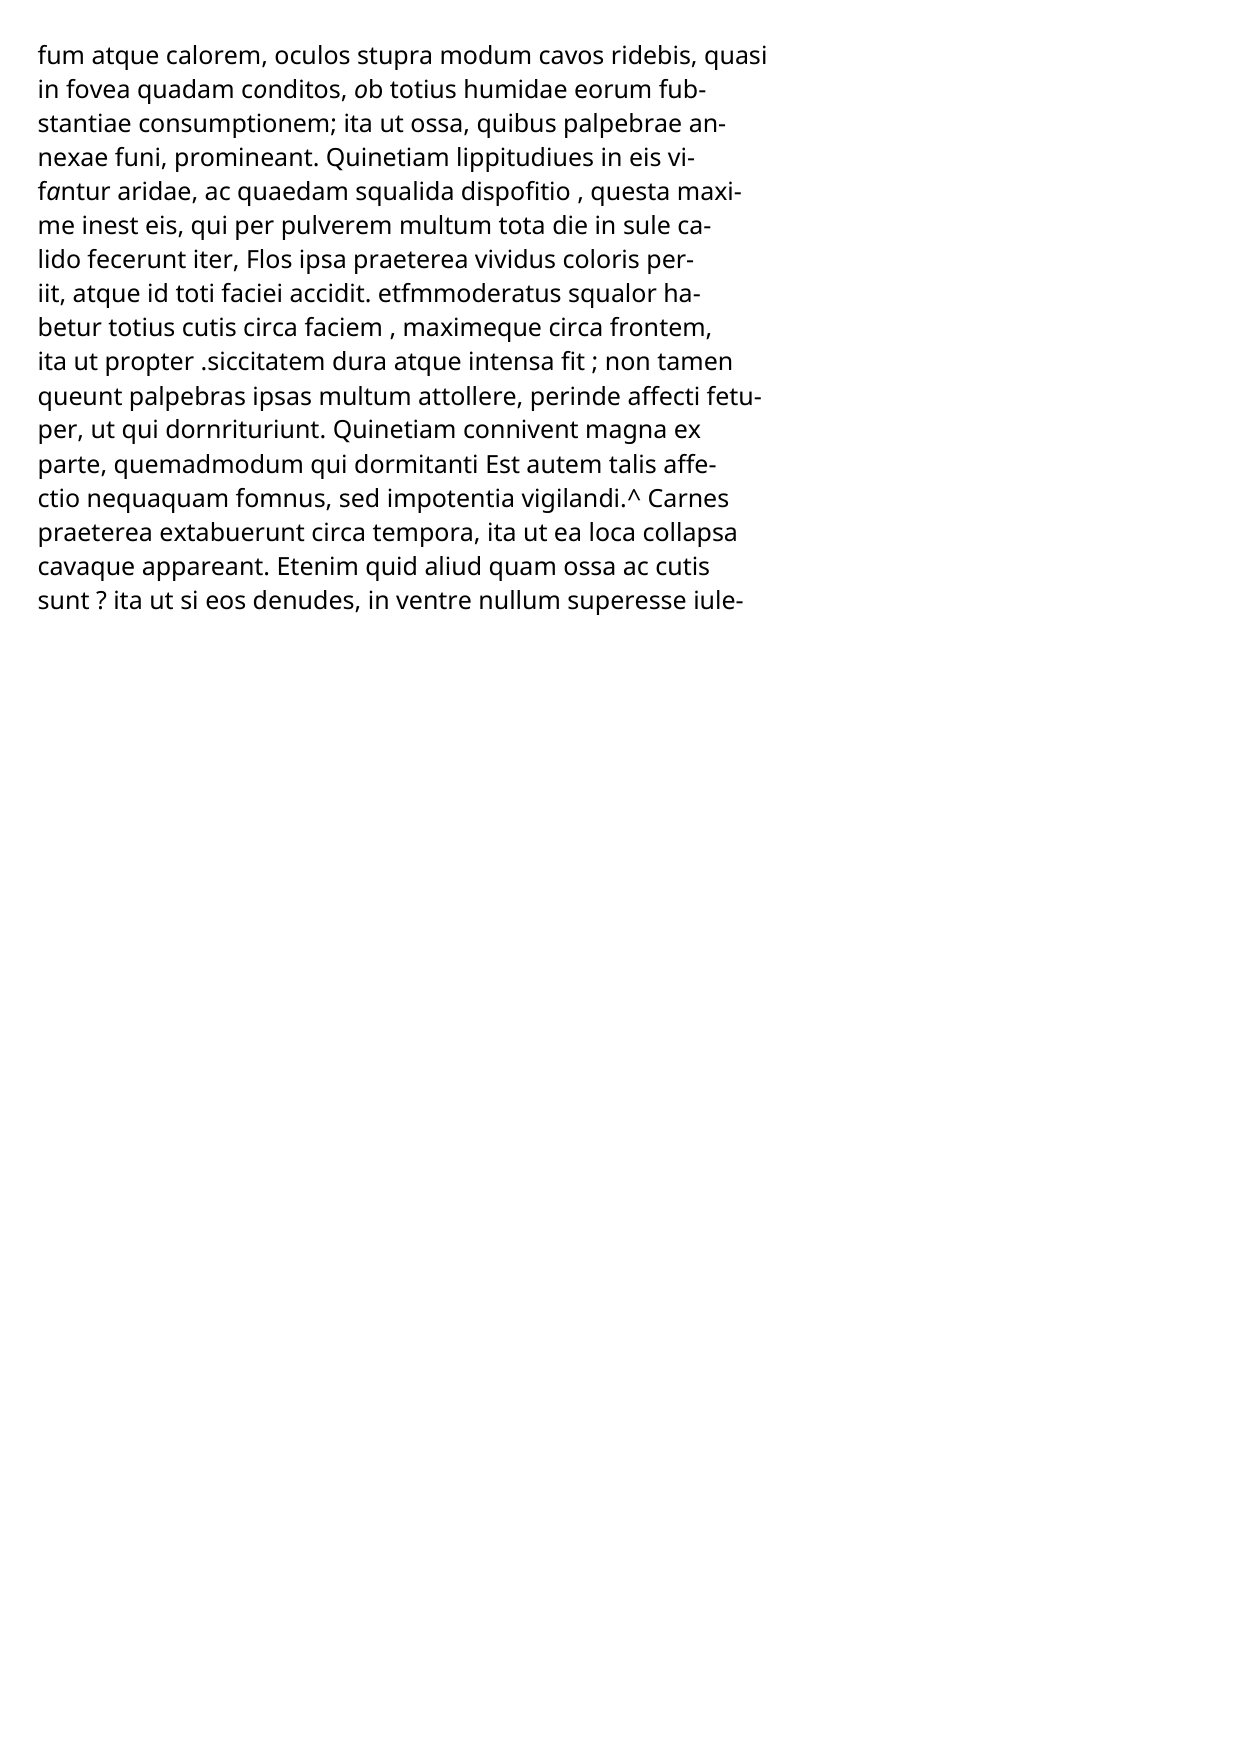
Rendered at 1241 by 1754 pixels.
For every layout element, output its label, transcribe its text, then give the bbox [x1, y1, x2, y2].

text fum atque calorem, oculos stupra modum cavos ridebis, quasi in fovea quadam conditos, ob totius humidae eorum fub- stantiae consumptionem; ita ut ossa, quibus palpebrae an- nexae funi, promineant. Quinetiam lippitudiues in eis vi- fantur aridae, ac quaedam squalida dispofitio , questa maxi- me inest eis, qui per pulverem multum tota die in sule ca- lido fecerunt iter, Flos ipsa praeterea vividus coloris per- iit, atque id toti faciei accidit. etfmmoderatus squalor ha- betur totius cutis circa faciem , maximeque circa frontem, ita ut propter .siccitatem dura atque intensa fit ; non tamen queunt palpebras ipsas multum attollere, perinde affecti fetu- per, ut qui dornrituriunt. Quinetiam connivent magna ex parte, quemadmodum qui dormitanti Est autem talis affe- ctio nequaquam fomnus, sed impotentia vigilandi.^ Carnes praeterea extabuerunt circa tempora, ita ut ea loca collapsa cavaque appareant. Etenim quid aliud quam ossa ac cutis sunt ? ita ut si eos denudes, in ventre nullum superesse iule- [37, 37, 1203, 617]
